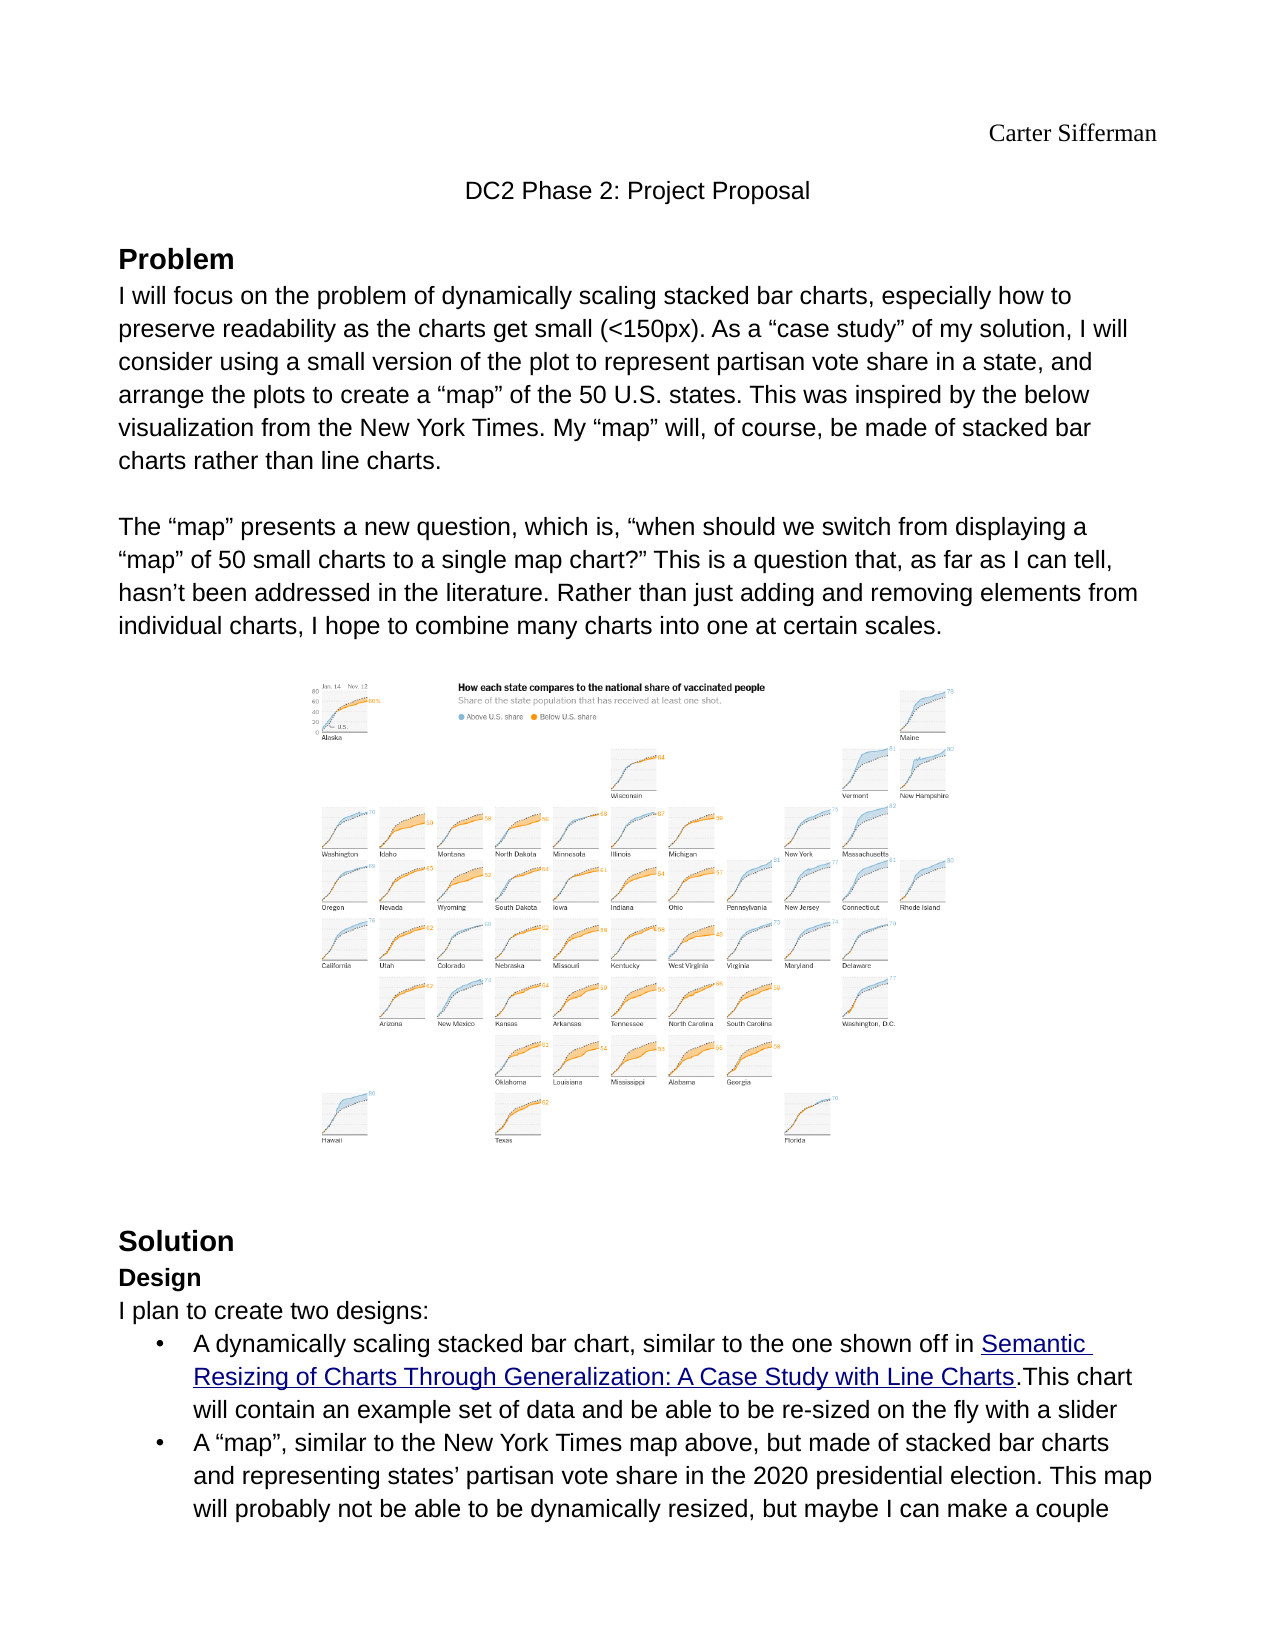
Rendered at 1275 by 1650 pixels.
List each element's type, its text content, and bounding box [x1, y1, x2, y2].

text I plan to create two designs: [118, 1296, 1157, 1324]
text DC2 Phase 2: Project Proposal [118, 176, 1157, 205]
text Solution [118, 1224, 1157, 1258]
picture [295, 670, 964, 1149]
text Problem [118, 242, 1157, 276]
list A dynamically scaling stacked bar chart, similar to the one shown off in Semantic Resizing of Charts Through Generalization: A Case Study with Line Charts.This chart will contain an example set of data and be able to be re-sized on the fly with a slider [156, 1329, 1157, 1424]
text I will focus on the problem of dynamically scaling stacked bar charts, especially how to preserve readability as the charts get small (<150px). As a “case study” of my solution, I will consider using a small version of the plot to represent partisan vote share in a state, and arrange the plots to create a “map” of the 50 U.S. states. This was inspired by the below visualization from the New York Times. My “map” will, of course, be made of stacked bar charts rather than line charts. [118, 281, 1157, 475]
list A “map”, similar to the New York Times map above, but made of stacked bar charts and representing states’ partisan vote share in the 2020 presidential election. This map will probably not be able to be dynamically resized, but maybe I can make a couple [156, 1428, 1157, 1523]
text Design [118, 1263, 1157, 1291]
text The “map” presents a new question, which is, “when should we switch from displaying a “map” of 50 small charts to a single map chart?” This is a question that, as far as I can tell, hasn’t been addressed in the literature. Rather than just adding and removing elements from individual charts, I hope to combine many charts into one at certain scales. [118, 479, 1157, 640]
